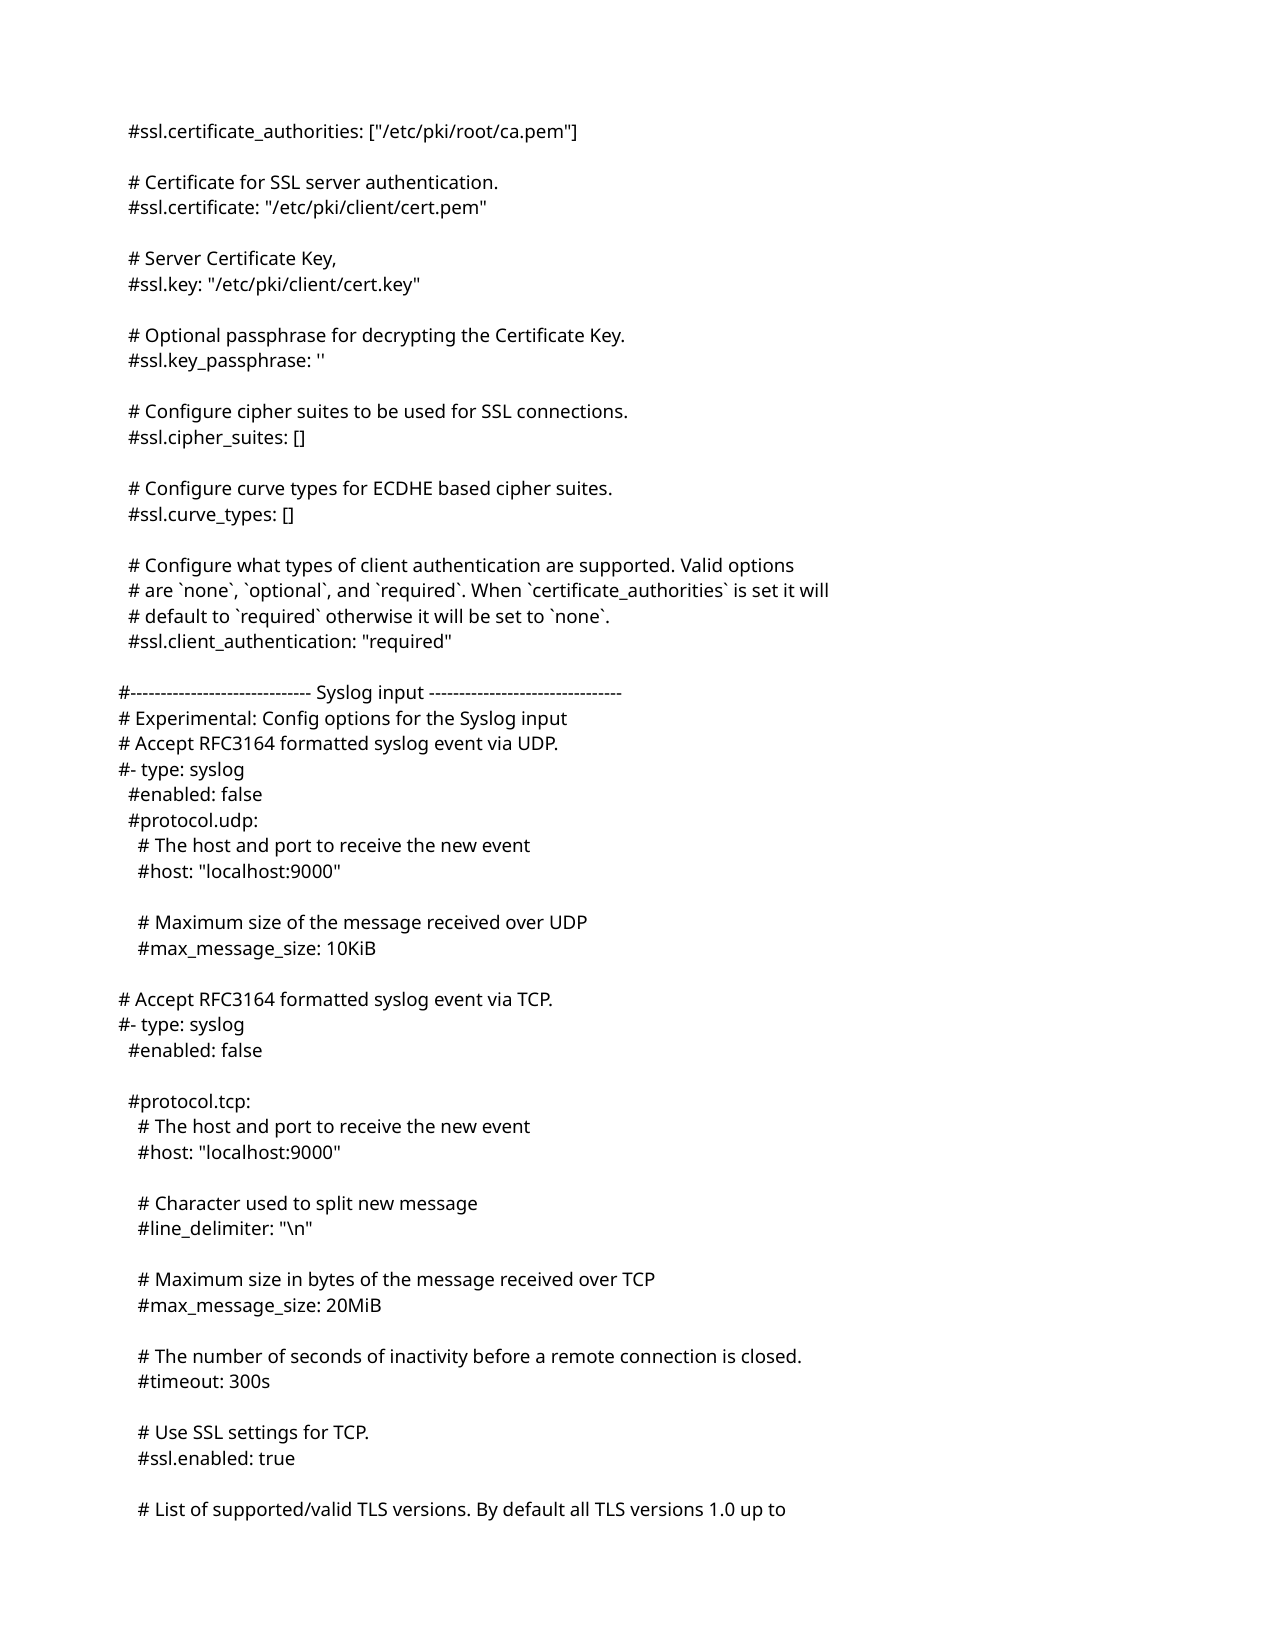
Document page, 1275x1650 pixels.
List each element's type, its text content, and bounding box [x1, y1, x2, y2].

text #ssl.client_authentication: "required" [118, 628, 1157, 654]
text # Accept RFC3164 formatted syslog event via UDP. [118, 731, 1157, 756]
text # Use SSL settings for TCP. [118, 1420, 1157, 1445]
text #------------------------------ Syslog input -------------------------------- [118, 679, 1157, 705]
text # Server Certificate Key, [118, 246, 1157, 271]
text #line_delimiter: "\n" [118, 1216, 1157, 1241]
text # Character used to split new message [118, 1190, 1157, 1216]
text #enabled: false [118, 1037, 1157, 1062]
text #enabled: false [118, 782, 1157, 807]
text # Experimental: Config options for the Syslog input [118, 705, 1157, 731]
text #protocol.udp: [118, 807, 1157, 833]
text #ssl.enabled: true [118, 1445, 1157, 1471]
text #protocol.tcp: [118, 1088, 1157, 1113]
text # Certificate for SSL server authentication. [118, 169, 1157, 195]
text #ssl.certificate: "/etc/pki/client/cert.pem" [118, 195, 1157, 220]
text # The host and port to receive the new event [118, 833, 1157, 858]
text # Configure cipher suites to be used for SSL connections. [118, 399, 1157, 424]
text # Maximum size of the message received over UDP [118, 909, 1157, 935]
text # The host and port to receive the new event [118, 1113, 1157, 1139]
text # Maximum size in bytes of the message received over TCP [118, 1267, 1157, 1292]
text #ssl.certificate_authorities: ["/etc/pki/root/ca.pem"] [118, 118, 1157, 144]
text # List of supported/valid TLS versions. By default all TLS versions 1.0 up to [118, 1496, 1157, 1522]
text # Accept RFC3164 formatted syslog event via TCP. [118, 986, 1157, 1011]
text #ssl.key: "/etc/pki/client/cert.key" [118, 271, 1157, 297]
text #ssl.curve_types: [] [118, 501, 1157, 526]
text #max_message_size: 20MiB [118, 1292, 1157, 1318]
text # Configure what types of client authentication are supported. Valid options [118, 552, 1157, 577]
text # default to `required` otherwise it will be set to `none`. [118, 603, 1157, 628]
text #timeout: 300s [118, 1369, 1157, 1394]
text #host: "localhost:9000" [118, 1139, 1157, 1164]
text # The number of seconds of inactivity before a remote connection is closed. [118, 1343, 1157, 1369]
text # are `none`, `optional`, and `required`. When `certificate_authorities` is set it will [118, 577, 1157, 603]
text # Configure curve types for ECDHE based cipher suites. [118, 475, 1157, 501]
text #host: "localhost:9000" [118, 858, 1157, 884]
text #- type: syslog [118, 1011, 1157, 1037]
text # Optional passphrase for decrypting the Certificate Key. [118, 322, 1157, 348]
text #ssl.cipher_suites: [] [118, 424, 1157, 450]
text #- type: syslog [118, 756, 1157, 782]
text #max_message_size: 10KiB [118, 935, 1157, 960]
text #ssl.key_passphrase: '' [118, 348, 1157, 373]
